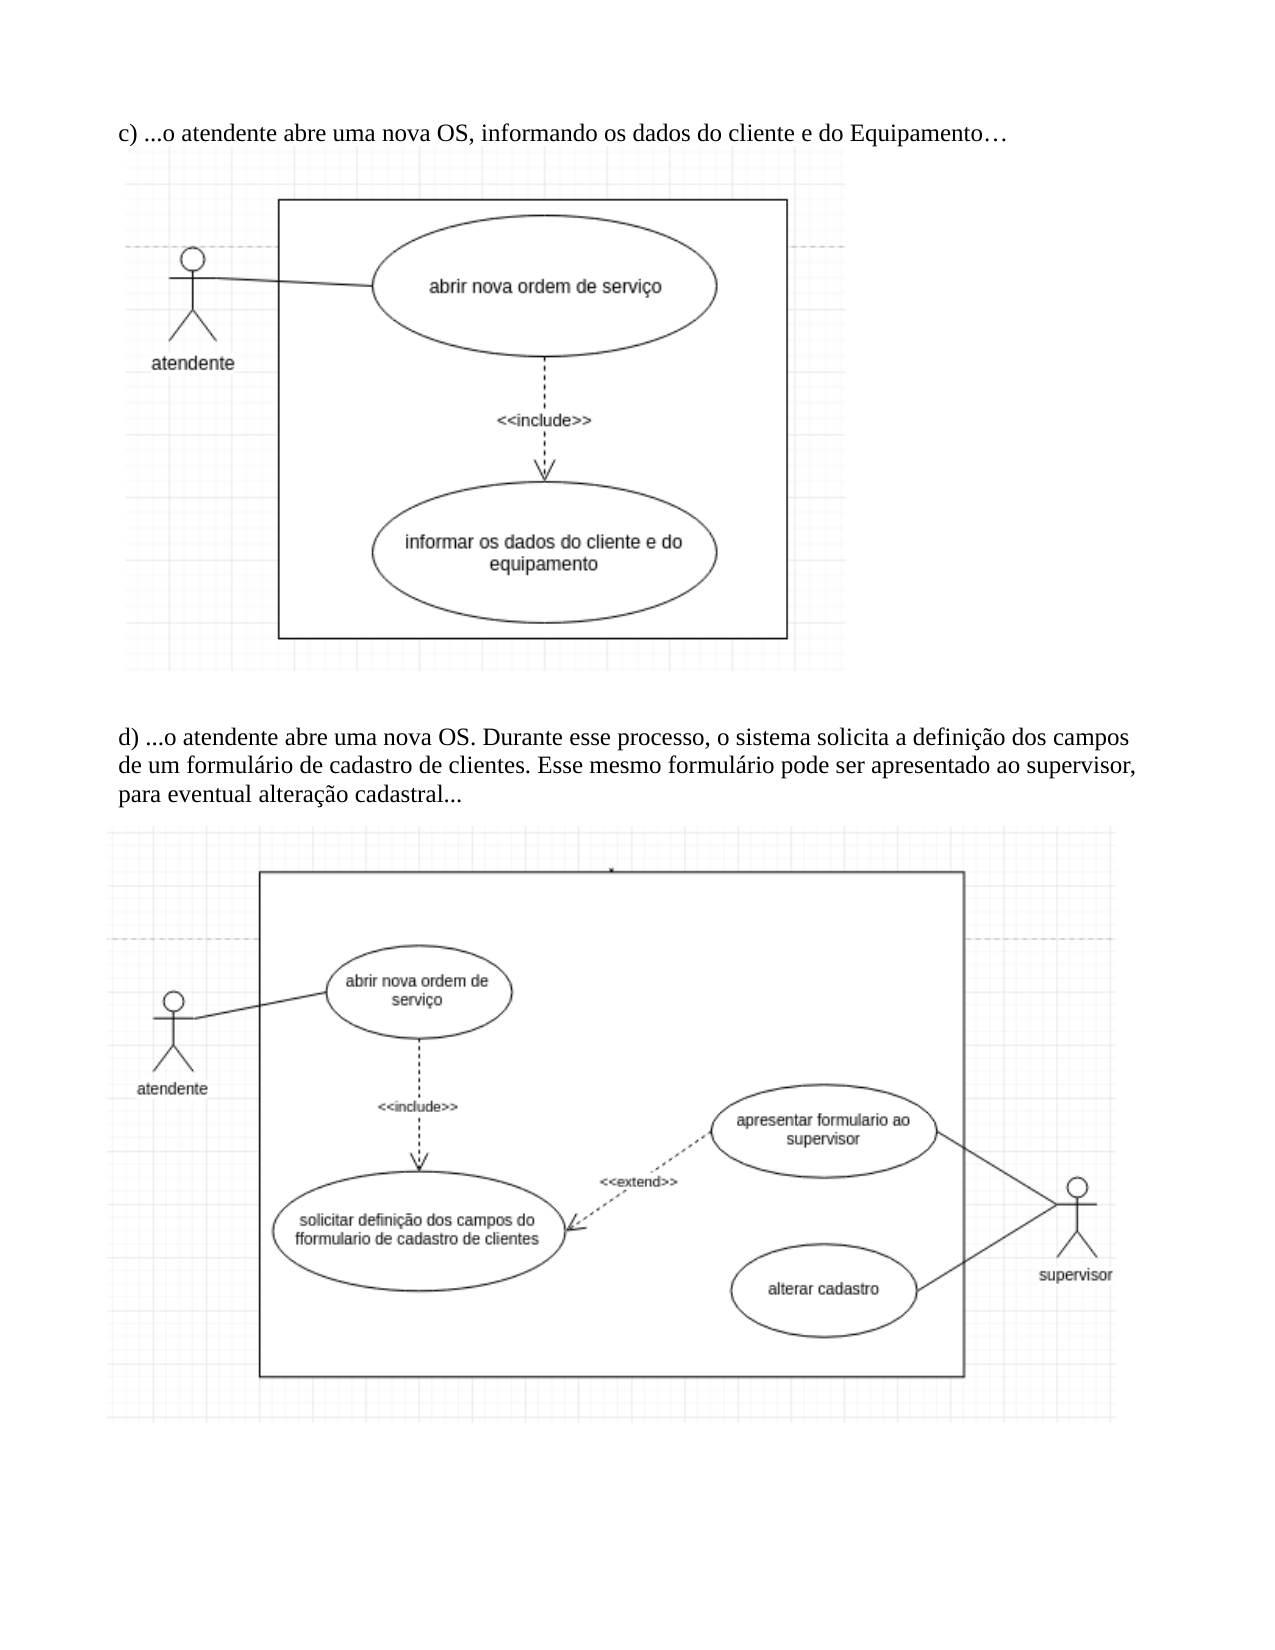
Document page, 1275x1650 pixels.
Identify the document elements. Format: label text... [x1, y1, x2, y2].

picture [125, 146, 846, 671]
picture [106, 826, 1116, 1423]
text d) ...o atendente abre uma nova OS. Durante esse processo, o sistema solicita a definição dos campos de um formulário de cadastro de clientes. Esse mesmo formulário pode ser apresentado ao supervisor, para eventual alteração cadastral... [118, 722, 1157, 808]
text c) ...o atendente abre uma nova OS, informando os dados do cliente e do Equipamento… [118, 118, 1157, 147]
